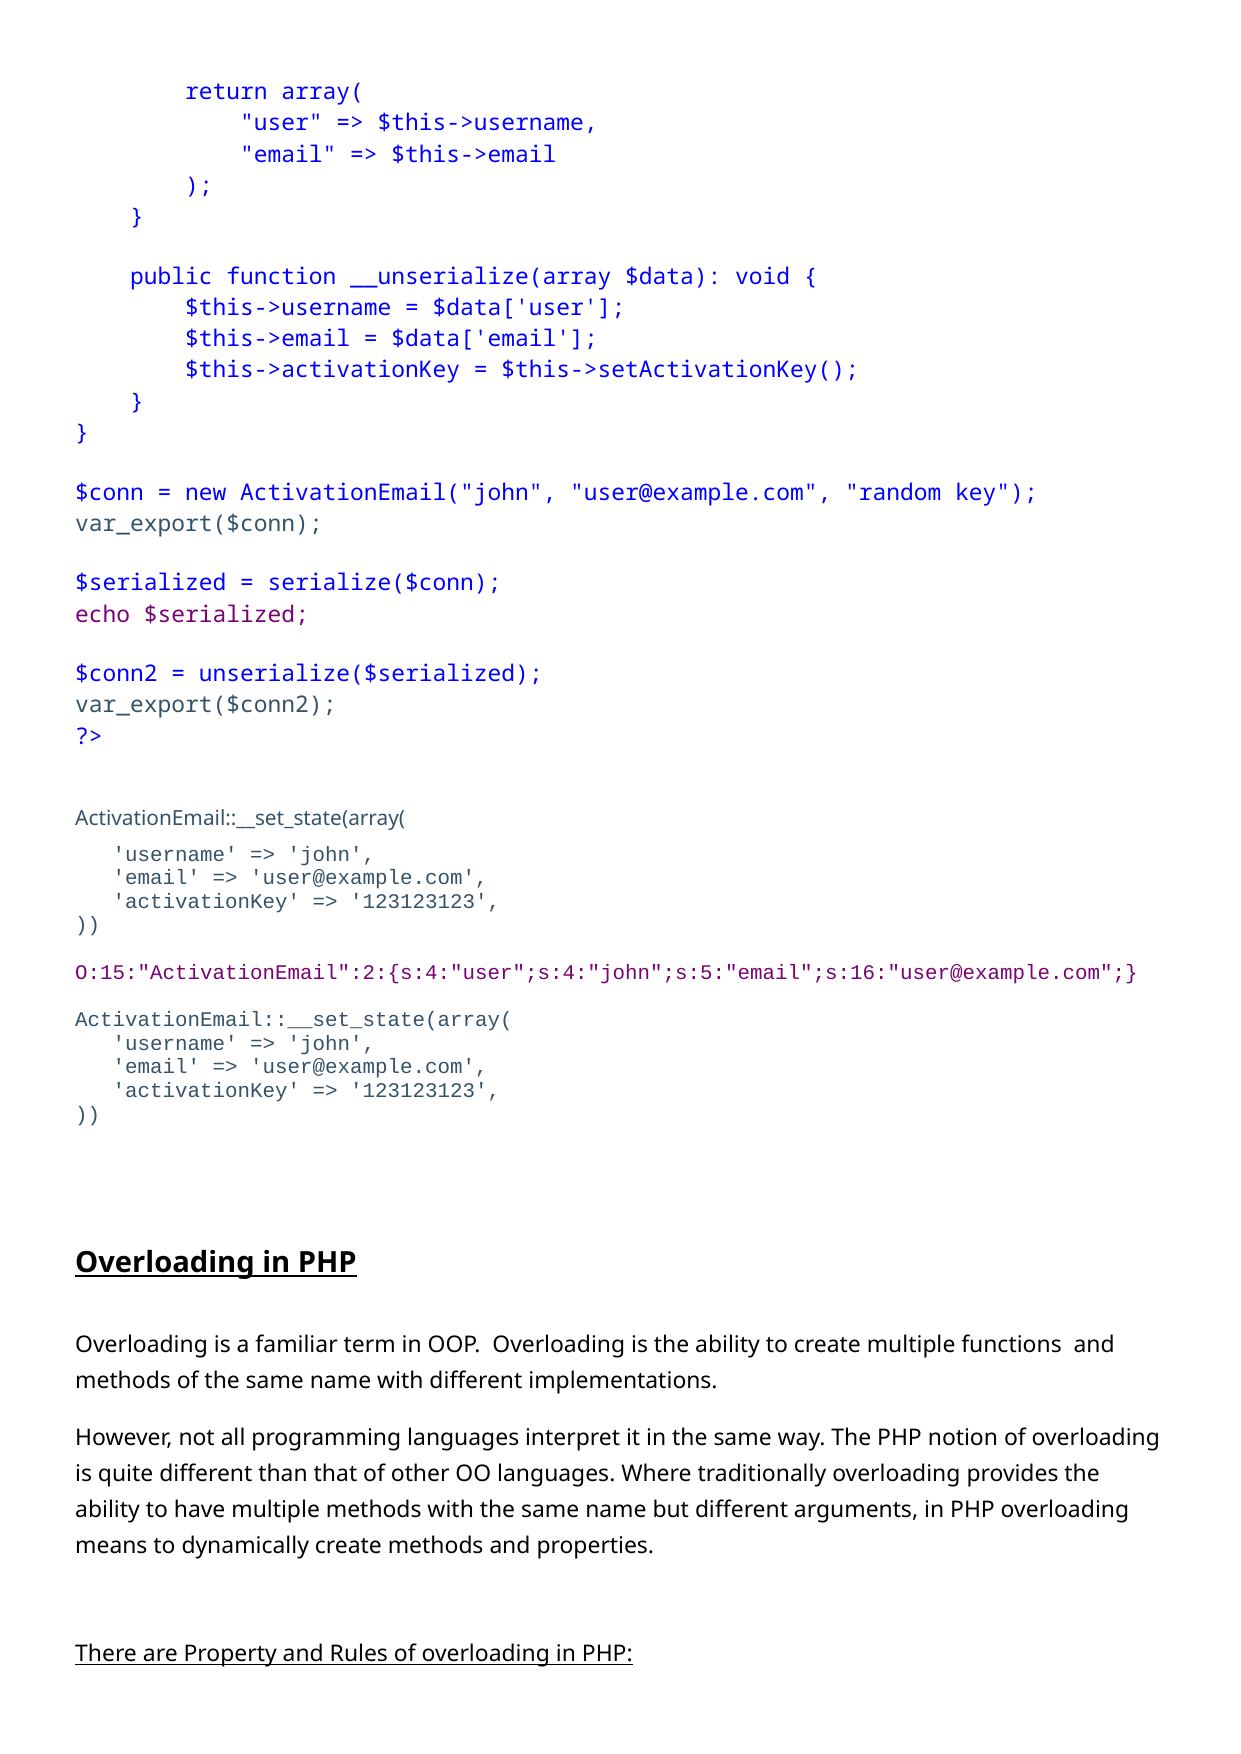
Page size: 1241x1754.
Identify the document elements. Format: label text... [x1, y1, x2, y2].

text 'activationKey' => '123123123', [75, 891, 1166, 914]
text )) [75, 1104, 1166, 1127]
text $this->username = $data['user']; [75, 291, 1166, 322]
text 'email' => 'user@example.com', [75, 867, 1166, 891]
text 'username' => 'john', [75, 843, 1166, 867]
text var_export($conn); [75, 507, 1166, 538]
text There are Property and Rules of overloading in PHP: [75, 1637, 1166, 1668]
text 'activationKey' => '123123123', [75, 1080, 1166, 1104]
text ActivationEmail::__set_state(array( [75, 803, 1166, 832]
subtitle Overloading in PHP [75, 1242, 1166, 1281]
text public function __unserialize(array $data): void { [75, 259, 1166, 291]
text $this->activationKey = $this->setActivationKey(); [75, 353, 1166, 384]
text 'username' => 'john', [75, 1033, 1166, 1056]
text } [75, 416, 1166, 447]
text However, not all programming languages interpret it in the same way. The PHP notion of overloading is quite different than that of other OO languages. Where traditionally overloading provides the ability to have multiple methods with the same name but different arguments, in PHP overloading means to dynamically create methods and properties. [75, 1421, 1166, 1560]
text ); [75, 169, 1166, 200]
text )) [75, 914, 1166, 938]
text ActivationEmail::__set_state(array( [75, 1009, 1166, 1033]
text $this->email = $data['email']; [75, 322, 1166, 353]
text O:15:"ActivationEmail":2:{s:4:"user";s:4:"john";s:5:"email";s:16:"user@example.com";} [75, 962, 1166, 985]
text "user" => $this->username, [75, 106, 1166, 137]
text } [75, 384, 1166, 416]
text 'email' => 'user@example.com', [75, 1056, 1166, 1080]
text $serialized = serialize($conn); [75, 566, 1166, 597]
text Overloading is a familiar term in OOP. Overloading is the ability to create multiple functions and methods of the same name with different implementations. [75, 1293, 1166, 1395]
text return array( [75, 75, 1166, 106]
text var_export($conn2); [75, 688, 1166, 719]
text ?> [75, 719, 1166, 751]
text } [75, 200, 1166, 231]
text echo $serialized; [75, 597, 1166, 629]
text $conn = new ActivationEmail("john", "user@example.com", "random key"); [75, 475, 1166, 507]
text $conn2 = unserialize($serialized); [75, 657, 1166, 688]
text "email" => $this->email [75, 137, 1166, 169]
